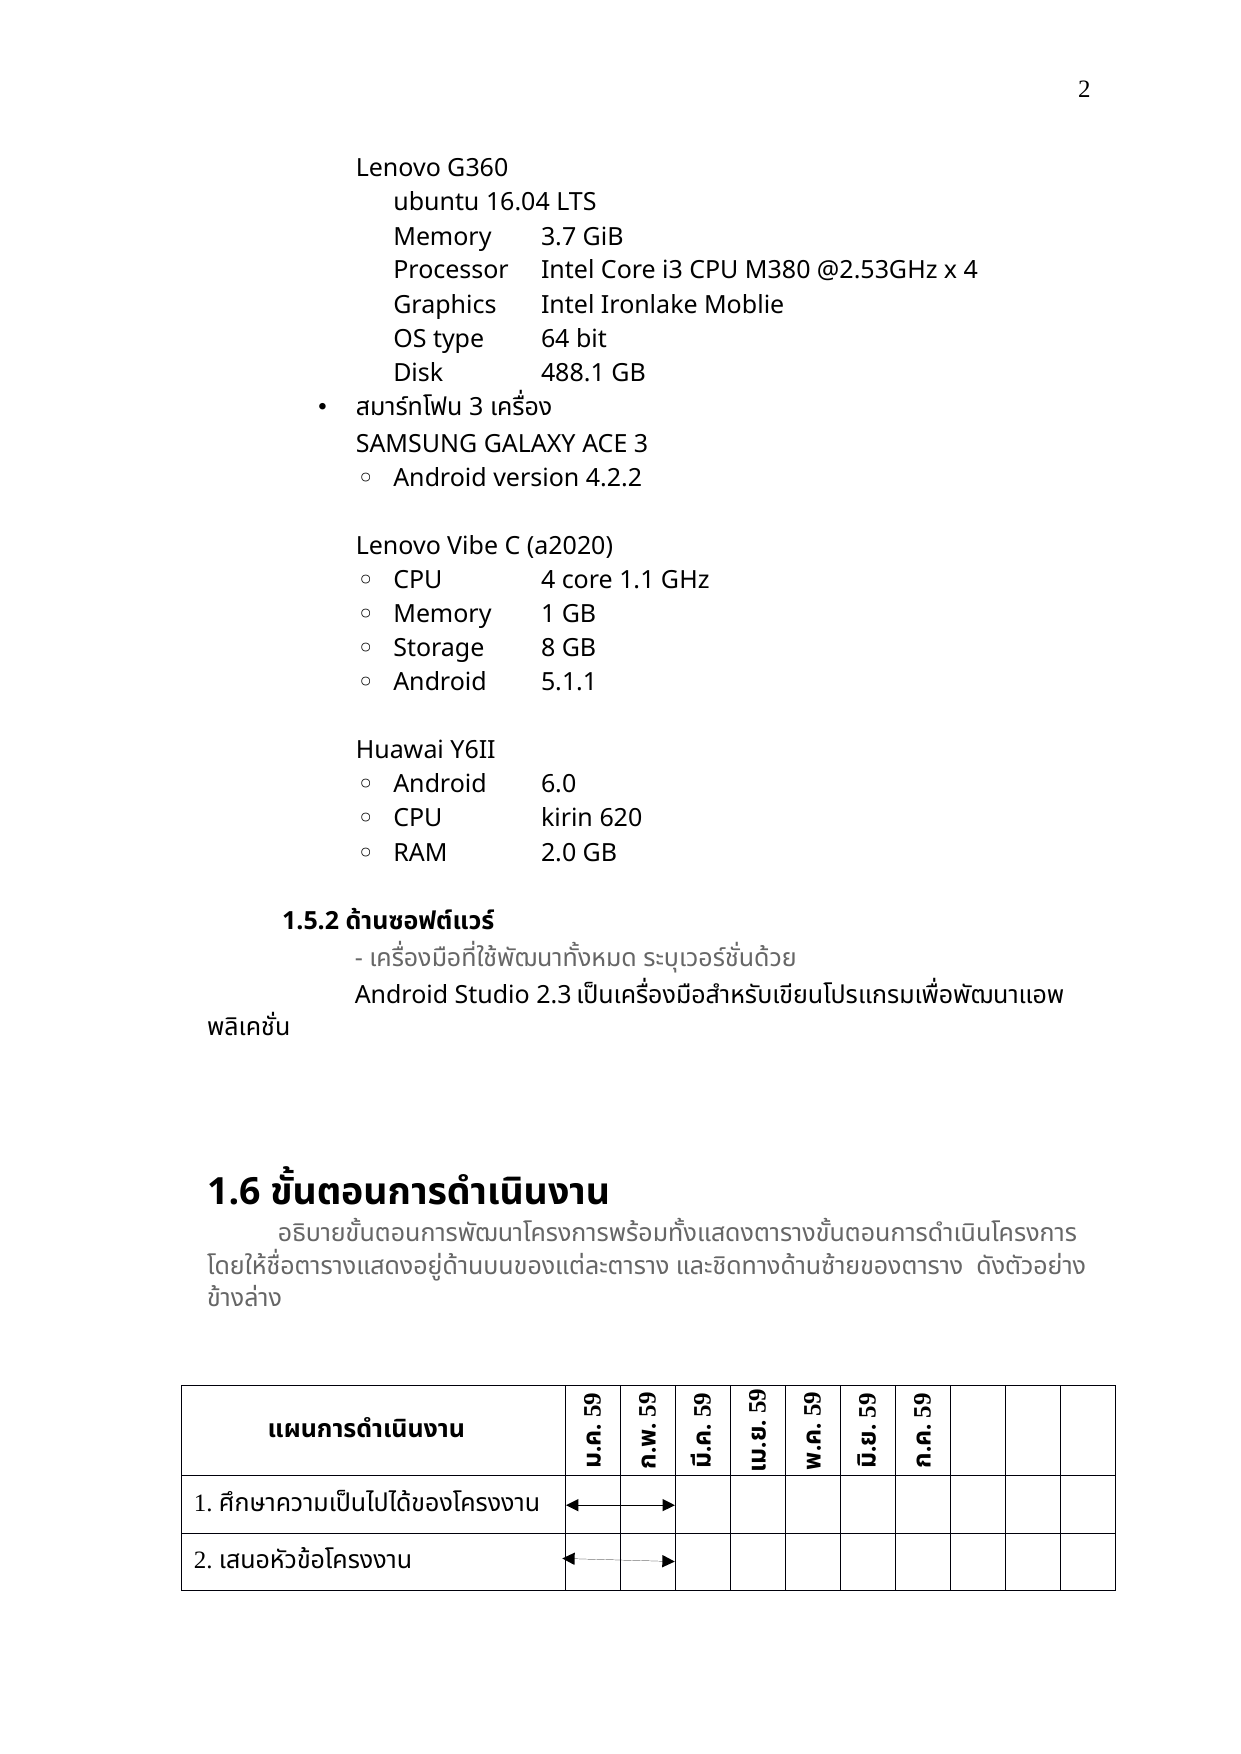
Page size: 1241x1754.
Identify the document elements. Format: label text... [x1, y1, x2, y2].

list ubuntu 16.04 LTS [356, 184, 1090, 218]
list Graphics Intel Ironlake Moblie [356, 286, 1090, 320]
list Lenovo Vibe C (a2020) [318, 528, 1090, 562]
text - เครื่องมือที่ใช้พัฒนาทั้งหมด ระบุเวอร์ชั่นด้วย [354, 939, 1090, 976]
text Android Studio 2.3 เป็นเครื่องมือสำหรับเขียนโปรแกรมเพื่อพัฒนาแอพพลิเคชั่น [207, 976, 1090, 1046]
table_header ก.พ. 59 [621, 1386, 675, 1475]
table_header [951, 1386, 1005, 1475]
list Storage 8 GB [356, 630, 1090, 664]
table_cell [951, 1534, 1005, 1590]
list Lenovo G360 [318, 150, 1090, 184]
table_header มี.ค. 59 [676, 1386, 730, 1475]
table_cell [896, 1534, 950, 1590]
table_header [1006, 1386, 1060, 1475]
list CPU kirin 620 [356, 800, 1090, 834]
table_cell [566, 1506, 620, 1533]
table_header ม.ค. 59 [566, 1386, 620, 1475]
table_cell [896, 1476, 950, 1533]
table_header แผนการดำเนินงาน [182, 1386, 565, 1475]
table_cell [1006, 1476, 1060, 1533]
list CPU 4 core 1.1 GHz [356, 562, 1090, 596]
list Huawai Y6II [318, 732, 1090, 766]
table_cell [786, 1476, 840, 1533]
table_cell [1061, 1534, 1115, 1590]
table_cell [951, 1476, 1005, 1533]
table_cell [731, 1476, 785, 1533]
list Disk 488.1 GB [356, 354, 1090, 388]
list Memory 1 GB [356, 596, 1090, 630]
table_cell 2. เสนอหัวข้อโครงงาน [182, 1534, 565, 1590]
subtitle ขั้นตอนการดำเนินงาน [207, 1164, 1090, 1219]
table_cell [566, 1534, 620, 1559]
list Processor Intel Core i3 CPU M380 @2.53GHz x 4 [356, 252, 1090, 286]
table_cell [566, 1559, 620, 1590]
table_header ก.ค. 59 [896, 1386, 950, 1475]
table_cell [841, 1476, 895, 1533]
table_cell [841, 1534, 895, 1590]
table_cell [621, 1506, 675, 1533]
table_cell [1006, 1534, 1060, 1590]
table_header เม.ย. 59 [731, 1386, 785, 1475]
table_cell 1. ศึกษาความเป็นไปได้ของโครงงาน [182, 1476, 565, 1533]
table_cell [621, 1534, 675, 1561]
table_header พ.ค. 59 [786, 1386, 840, 1475]
table_header [1061, 1386, 1115, 1475]
text อธิบายขั้นตอนการพัฒนาโครงการพร้อมทั้งแสดงตารางขั้นตอนการดำเนินโครงการ โดยให้ชื่อตารางแสดงอยู่ด้านบนของแต่ละตาราง และชิดทางด้านซ้ายของตาราง ดังตัวอย่างข้างล่าง [207, 1219, 1090, 1317]
list RAM 2.0 GB [356, 834, 1090, 868]
table_cell [621, 1561, 675, 1590]
table_cell [731, 1534, 785, 1590]
list Memory 3.7 GiB [356, 218, 1090, 252]
table_header มิ.ย. 59 [841, 1386, 895, 1475]
list OS type 64 bit [356, 320, 1090, 354]
list Android 6.0 [356, 766, 1090, 800]
table_cell [676, 1534, 730, 1590]
list สมาร์ทโฟน 3 เครื่อง [318, 388, 1090, 425]
table_cell [566, 1476, 620, 1505]
text 1.5.2 ด้านซอฟต์แวร์ [282, 902, 1090, 939]
list SAMSUNG GALAXY ACE 3 [318, 425, 1090, 459]
list Android 5.1.1 [356, 664, 1090, 698]
list Android version 4.2.2 [356, 459, 1090, 493]
table_cell [786, 1534, 840, 1590]
table_cell [621, 1476, 675, 1505]
table_cell [1061, 1476, 1115, 1533]
table_cell [676, 1476, 730, 1533]
